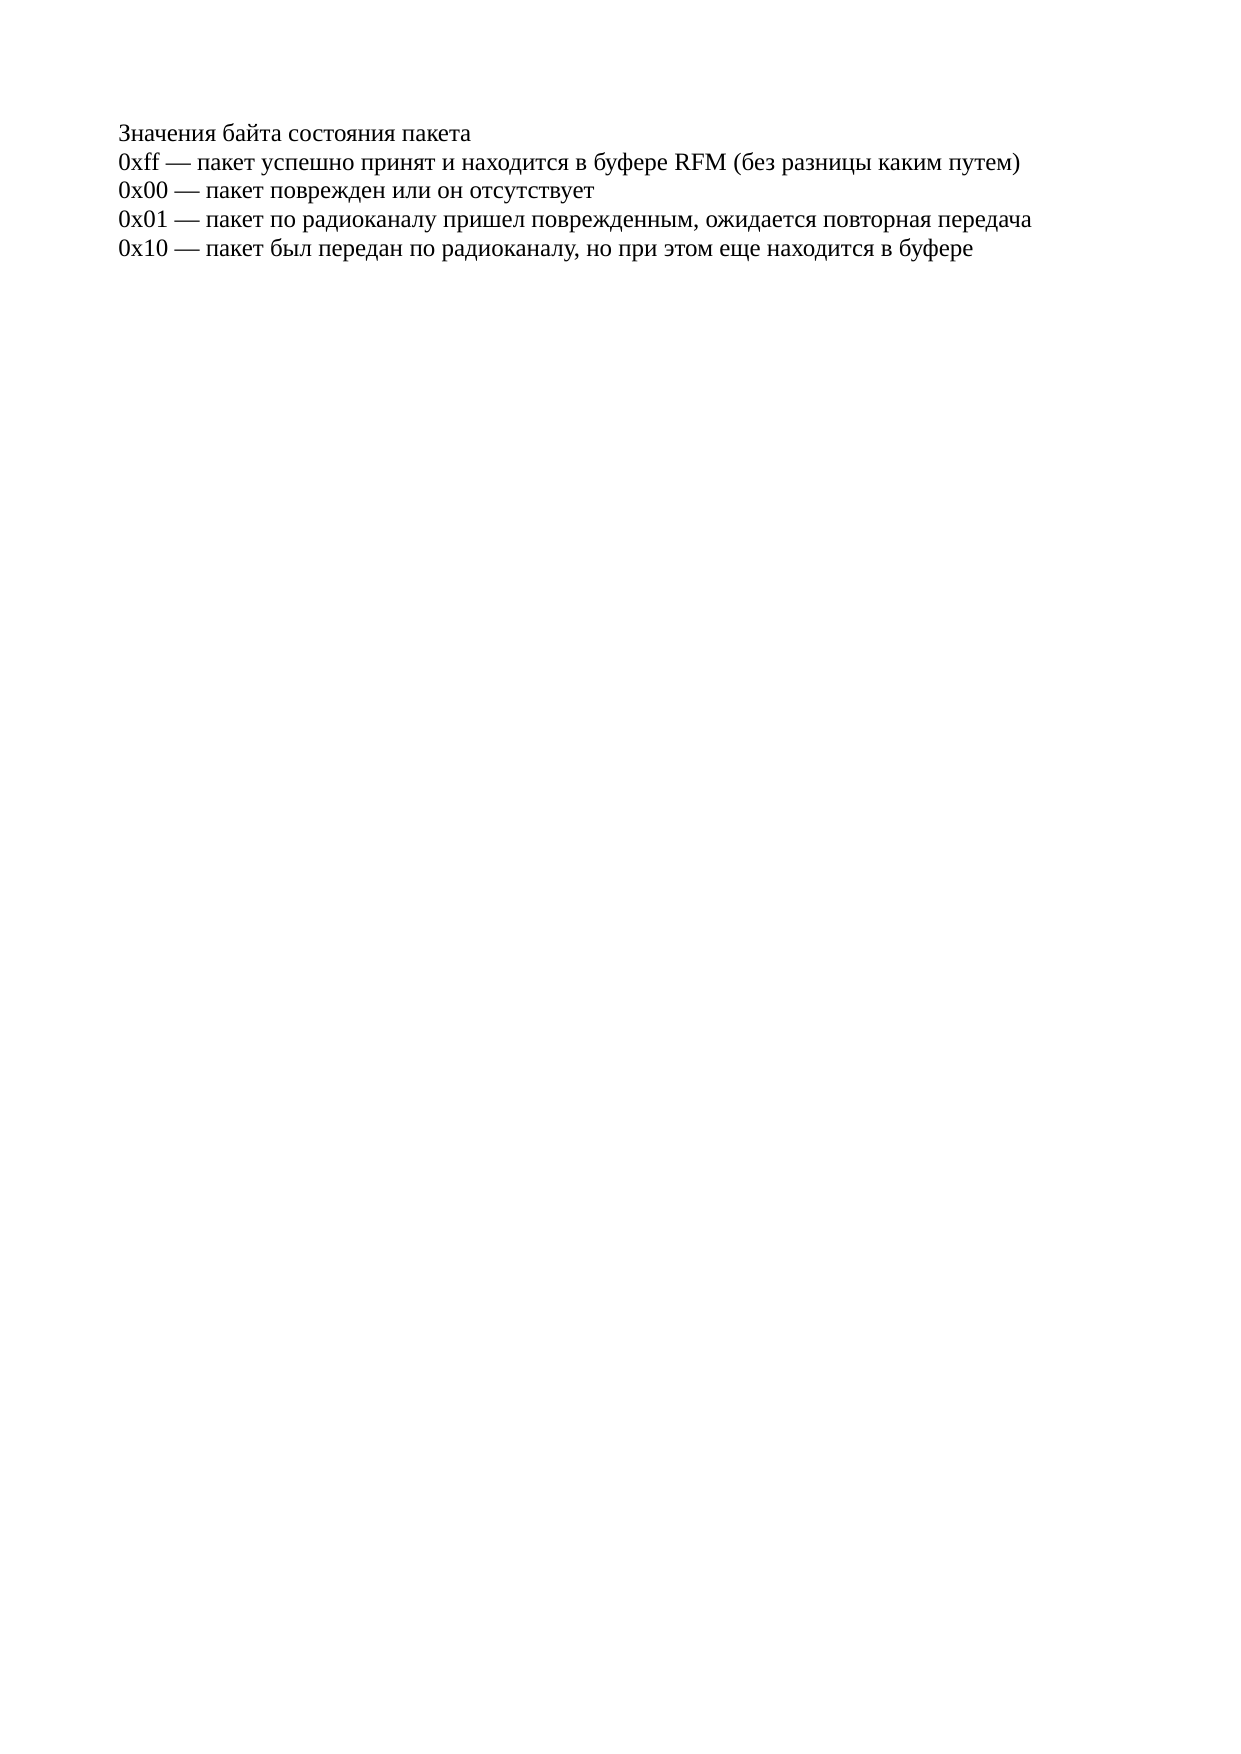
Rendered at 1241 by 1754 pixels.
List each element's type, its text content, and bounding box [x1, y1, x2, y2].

text 0x10 — пакет был передан по радиоканалу, но при этом еще находится в буфере [118, 233, 1122, 262]
text 0xff — пакет успешно принят и находится в буфере RFM (без разницы каким путем) [118, 147, 1122, 176]
text 0x00 — пакет поврежден или он отсутствует [118, 176, 1122, 204]
text 0x01 — пакет по радиоканалу пришел поврежденным, ожидается повторная передача [118, 204, 1122, 233]
text Значения байта состояния пакета [118, 118, 1122, 147]
